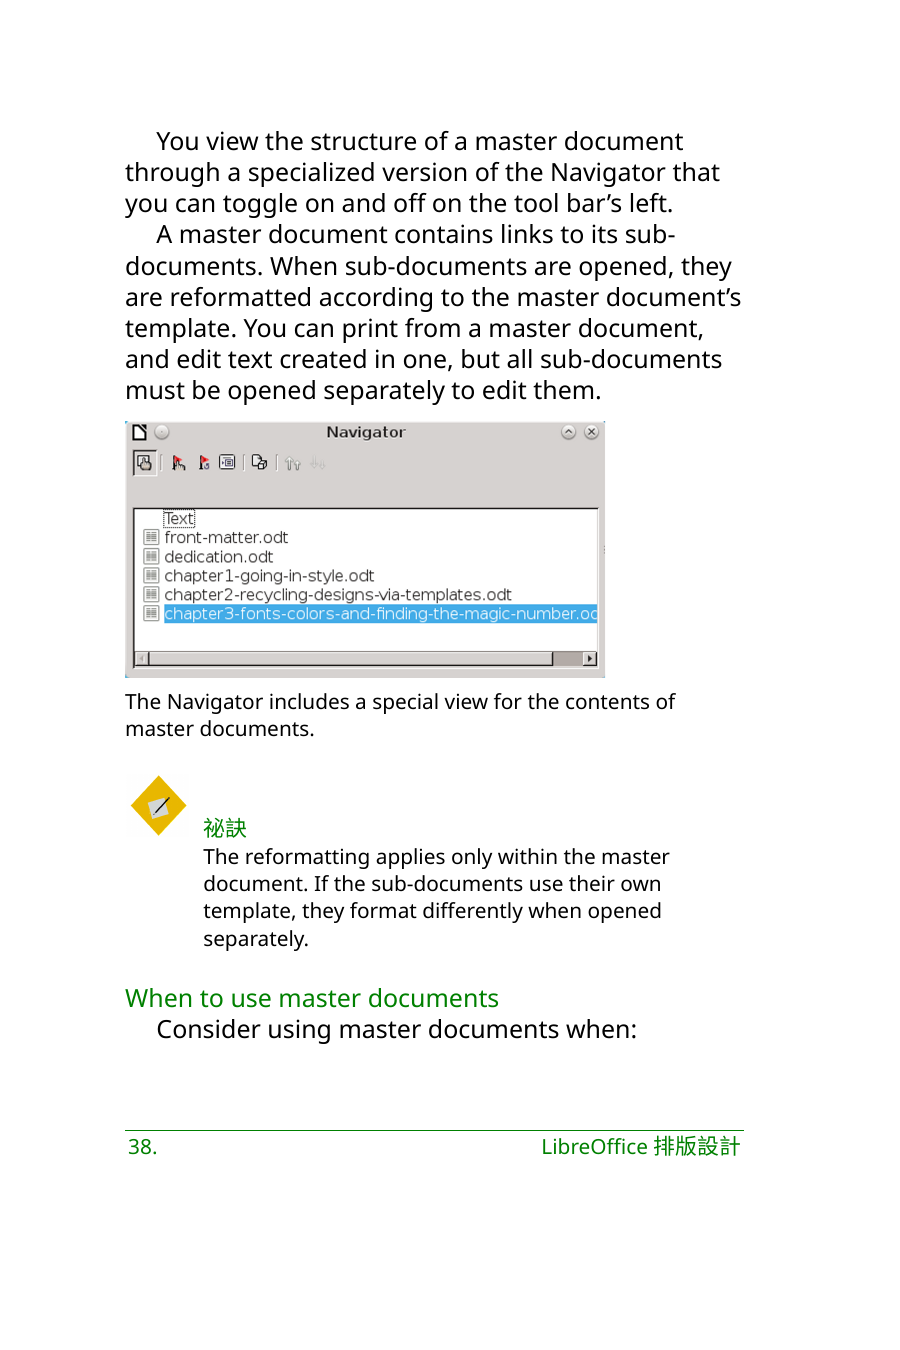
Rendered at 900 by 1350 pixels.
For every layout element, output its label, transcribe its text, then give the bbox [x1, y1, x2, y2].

table_cell The Navigator includes a special view for the contents of master documents. [125, 680, 744, 742]
subtitle When to use master documents [125, 983, 744, 1014]
text The reformatting applies only within the master document. If the sub-documents use their own template, they format differently when opened separately. [203, 843, 744, 951]
picture [126, 774, 189, 837]
text Consider using master documents when: [125, 1014, 744, 1045]
picture [125, 421, 605, 678]
text A master document contains links to its sub-documents. When sub-documents are opened, they are reformatted according to the master document’s template. You can print from a master document, and edit text created in one, but all sub-documents must be opened separately to edit them. [125, 219, 744, 406]
list 祕訣 [125, 773, 744, 843]
text You view the structure of a master document through a specialized version of the Navigator that you can toggle on and off on the tool bar’s left. [125, 125, 744, 219]
table_header [125, 422, 744, 680]
